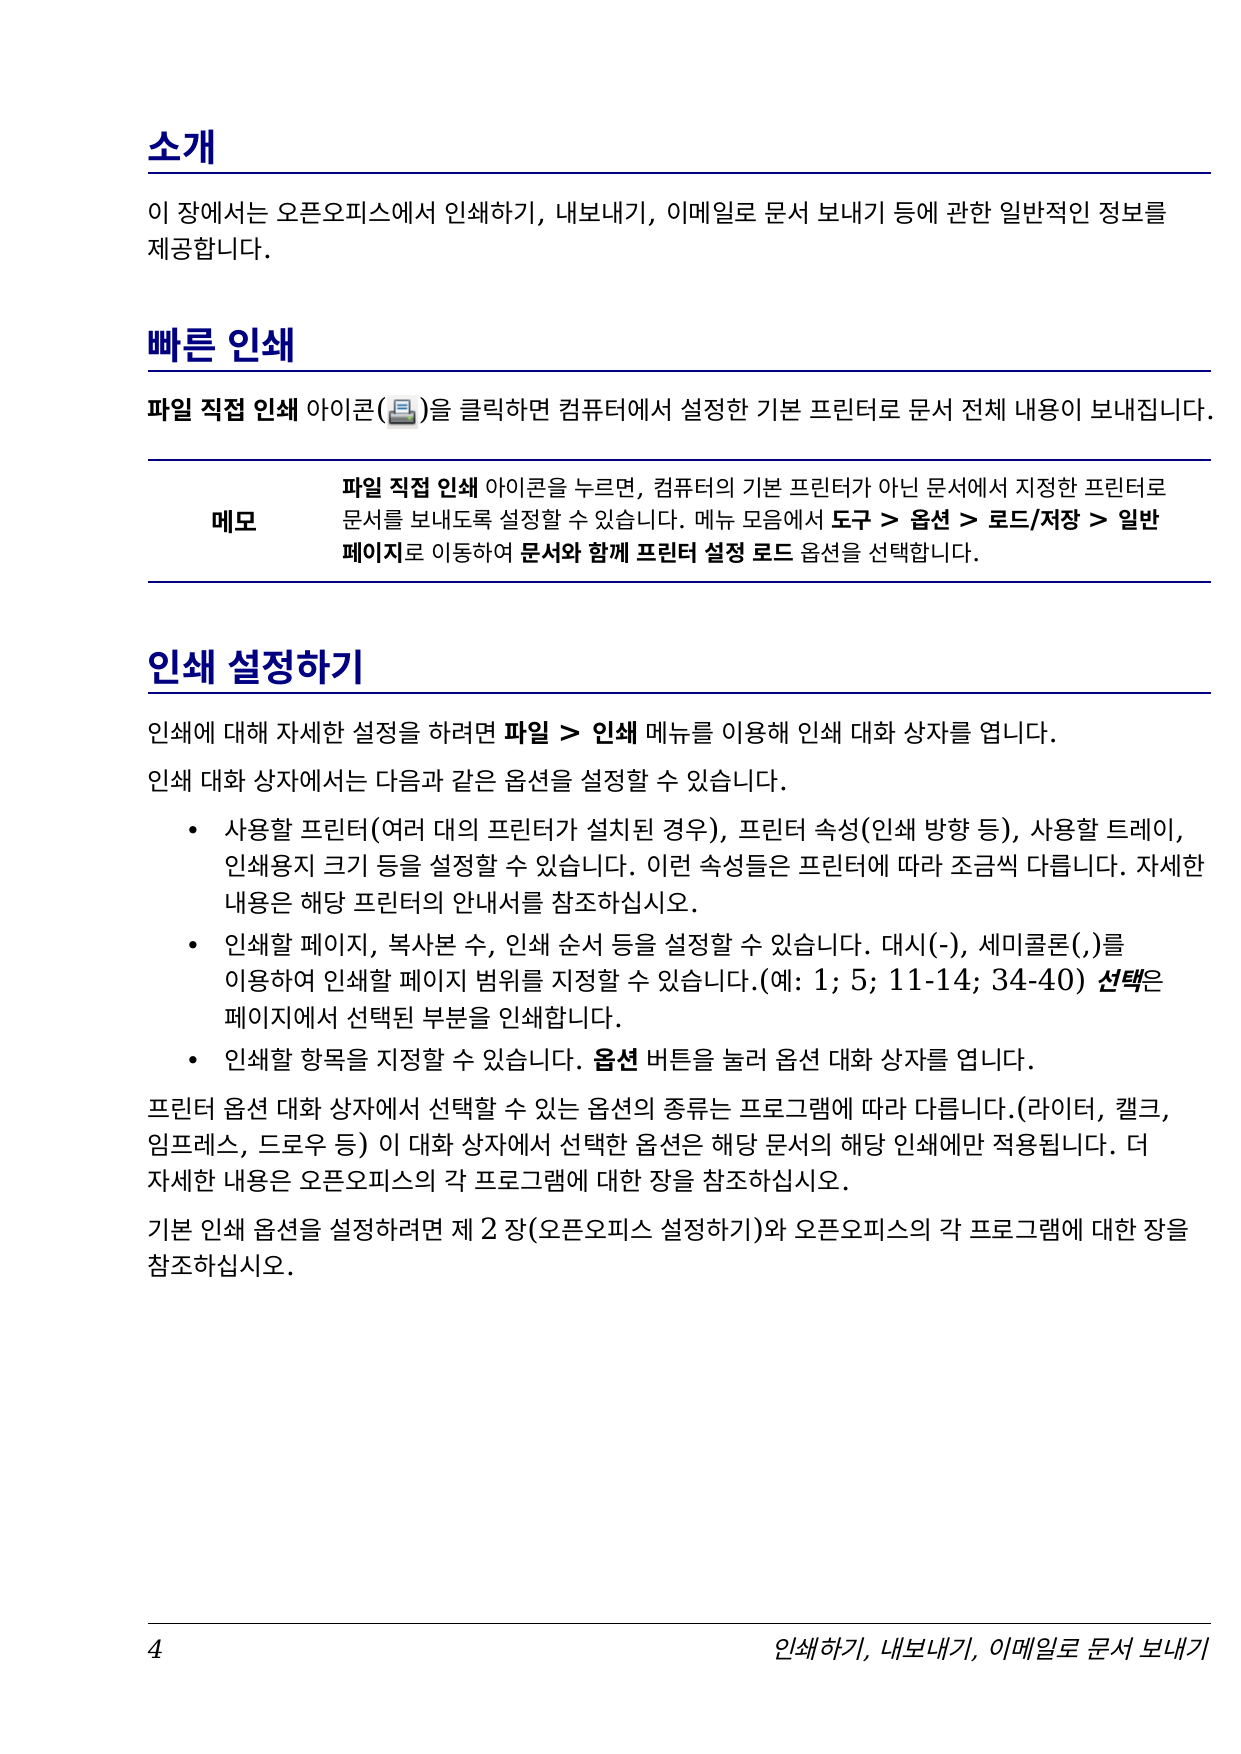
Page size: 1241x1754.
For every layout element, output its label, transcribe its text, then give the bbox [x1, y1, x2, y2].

text 이 장에서는 오픈오피스에서 인쇄하기, 내보내기, 이메일로 문서 보내기 등에 관한 일반적인 정보를 제공합니다. [148, 193, 1211, 266]
list 인쇄할 항목을 지정할 수 있습니다. 옵션 버튼을 눌러 옵션 대화 상자를 엽니다. [185, 1041, 1211, 1077]
text 프린터 옵션 대화 상자에서 선택할 수 있는 옵션의 종류는 프로그램에 따라 다릅니다.(라이터, 캘크, 임프레스, 드로우 등) 이 대화 상자에서 선택한 옵션은 해당 문서의 해당 인쇄에만 적용됩니다. 더 자세한 내용은 오픈오피스의 각 프로그램에 대한 장을 참조하십시오. [148, 1089, 1211, 1198]
table_header 파일 직접 인쇄 아이콘을 누르면, 컴퓨터의 기본 프린터가 아닌 문서에서 지정한 프린터로 문서를 보내도록 설정할 수 있습니다. 메뉴 모음에서 도구 > 옵션 > 로드/저장 > 일반 페이지로 이동하여 문서와 함께 프린터 설정 로드 옵션을 선택합니다. [321, 461, 1211, 581]
subtitle 인쇄 설정하기 [148, 638, 1211, 692]
text 파일 직접 인쇄 아이콘()을 클릭하면 컴퓨터에서 설정한 기본 프린터로 문서 전체 내용이 보내집니다. [148, 391, 1211, 429]
text 인쇄 대화 상자에서는 다음과 같은 옵션을 설정할 수 있습니다. [148, 762, 1211, 798]
table_header 메모 [148, 461, 321, 581]
list 사용할 프린터(여러 대의 프린터가 설치된 경우), 프린터 속성(인쇄 방향 등), 사용할 트레이, 인쇄용지 크기 등을 설정할 수 있습니다. 이런 속성들은 프린터에 따라 조금씩 다릅니다. 자세한 내용은 해당 프린터의 안내서를 참조하십시오. [185, 811, 1211, 919]
list 인쇄할 페이지, 복사본 수, 인쇄 순서 등을 설정할 수 있습니다. 대시(-), 세미콜론(,)를 이용하여 인쇄할 페이지 범위를 지정할 수 있습니다.(예: 1; 5; 11-14; 34-40) 선택은 페이지에서 선택된 부분을 인쇄합니다. [185, 926, 1211, 1034]
subtitle 소개 [148, 118, 1211, 172]
subtitle 빠른 인쇄 [148, 316, 1211, 370]
text 기본 인쇄 옵션을 설정하려면 제2장(오픈오피스 설정하기)와 오픈오피스의 각 프로그램에 대한 장을 참조하십시오. [148, 1210, 1211, 1283]
picture [387, 395, 419, 429]
text 인쇄에 대해 자세한 설정을 하려면 파일 > 인쇄 메뉴를 이용해 인쇄 대화 상자를 엽니다. [148, 713, 1211, 749]
